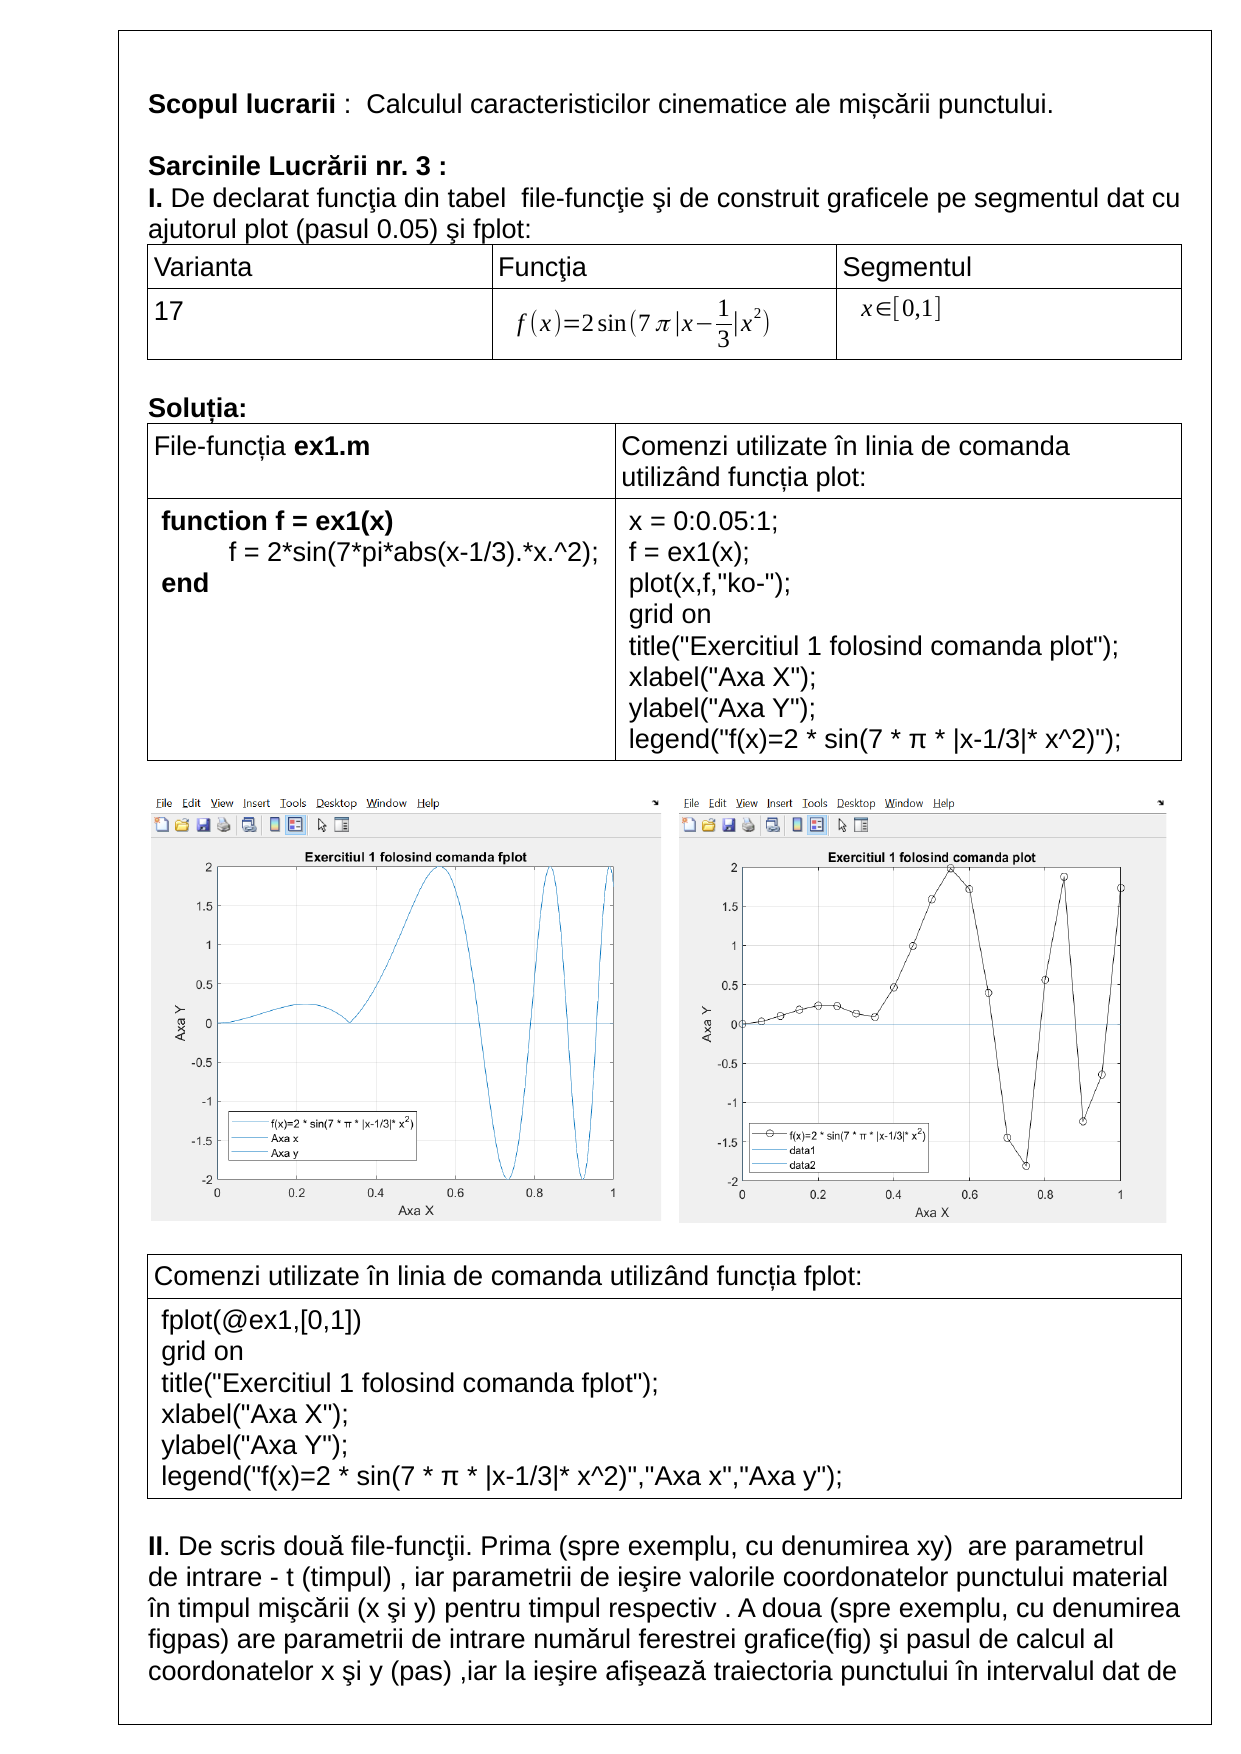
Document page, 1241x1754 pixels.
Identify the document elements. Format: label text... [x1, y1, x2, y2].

table_header [664, 793, 679, 1222]
table_header File-funcția ex1.m [148, 424, 615, 498]
picture [679, 792, 1167, 1223]
table_header Comenzi utilizate în linia de comanda utilizând funcția plot: [616, 424, 1181, 498]
text Soluția: [148, 392, 1181, 423]
table_header Varianta [148, 245, 492, 288]
text II. De scris două file-funcţii. Prima (spre exemplu, cu denumirea xy) are parametrul de intrare - t (timpul) , iar parametrii de ieşire valorile coordonatelor punctului material în timpul mişcării (x şi y) pentru timpul respectiv . A doua (spre exemplu, cu denumirea figpas) are parametrii de intrare numărul ferestrei grafice(fig) şi pasul de calcul al coordonatelor x şi y (pas) ,iar la ieşire afişează traiectoria punctului în intervalul dat de [148, 1530, 1181, 1686]
text Scopul lucrarii : Calculul caracteristicilor cinematice ale mișcării punctului. [148, 88, 1181, 119]
table_header [148, 793, 664, 1222]
table_cell fplot(@ex1,[0,1]) grid on title("Exercitiul 1 folosind comanda fplot"); xlabel("Axa X"); ylabel("Axa Y"); legend("f(x)=2 * sin(7 * π * |x-1/3|* x^2)","Axa x","Axa y"); [148, 1299, 1181, 1497]
text I. De declarat funcţia din tabel file-funcţie şi de construit graficele pe segmentul dat cu ajutorul plot (pasul 0.05) şi fplot: [148, 182, 1181, 244]
table_cell x = 0:0.05:1; f = ex1(x); plot(x,f,"ko-"); grid on title("Exercitiul 1 folosind comanda plot"); xlabel("Axa X"); ylabel("Axa Y"); legend("f(x)=2 * sin(7 * π * |x-1/3|* x^2)"); [616, 499, 1181, 760]
text Sarcinile Lucrării nr. 3 : [148, 150, 1181, 182]
table_header Comenzi utilizate în linia de comanda utilizând funcția fplot: [148, 1255, 1181, 1297]
table_cell function f = ex1(x) f = 2*sin(7*pi*abs(x-1/3).*x.^2); end [148, 499, 615, 760]
table_cell [837, 289, 1181, 359]
table_cell [493, 289, 836, 359]
table_header Segmentul [837, 245, 1181, 288]
table_header Funcţia [493, 245, 836, 288]
table_header [1167, 793, 1181, 1222]
picture [151, 792, 662, 1221]
table_cell 17 [148, 289, 492, 359]
